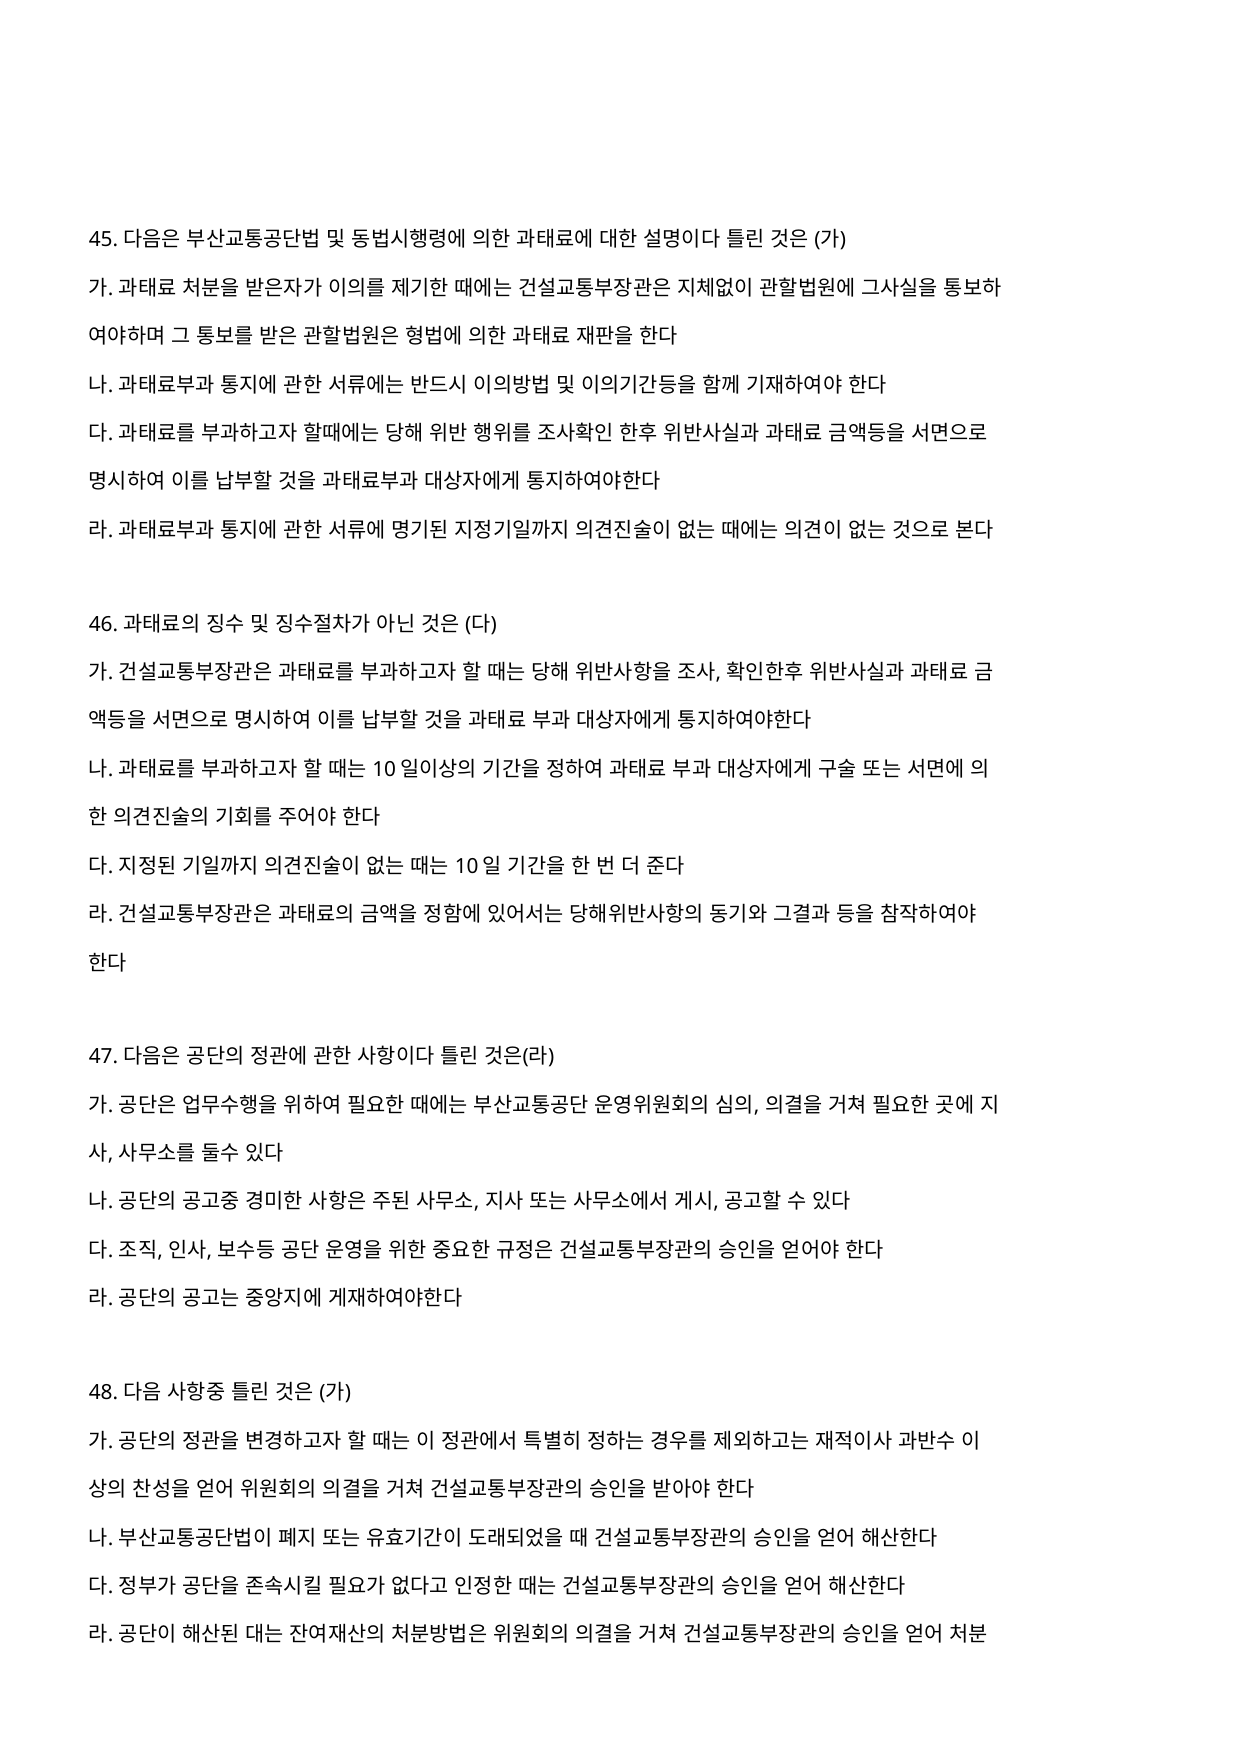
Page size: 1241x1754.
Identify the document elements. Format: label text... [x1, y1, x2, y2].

text 명시하여 이를 납부할 것을 과태료부과 대상자에게 통지하여야한다 [88, 465, 1152, 495]
text 라. 건설교통부장관은 과태료의 금액을 정함에 있어서는 당해위반사항의 동기와 그결과 등을 참작하여야 [88, 897, 1152, 928]
text 라. 과태료부과 통지에 관한 서류에 명기된 지정기일까지 의견진술이 없는 때에는 의견이 없는 것으로 본다 [88, 513, 1152, 543]
text 나. 공단의 공고중 경미한 사항은 주된 사무소, 지사 또는 사무소에서 게시, 공고할 수 있다 [88, 1185, 1152, 1215]
text 다. 정부가 공단을 존속시킬 필요가 없다고 인정한 때는 건설교통부장관의 승인을 얻어 해산한다 [88, 1569, 1152, 1599]
text 나. 과태료부과 통지에 관한 서류에는 반드시 이의방법 및 이의기간등을 함께 기재하여야 한다 [88, 368, 1152, 398]
text 48. 다음 사항중 틀린 것은 (가) [88, 1376, 1152, 1406]
text 다. 조직, 인사, 보수등 공단 운영을 위한 중요한 규정은 건설교통부장관의 승인을 얻어야 한다 [88, 1233, 1152, 1263]
text 한다 [88, 946, 1152, 976]
text 라. 공단의 공고는 중앙지에 게재하여야한다 [88, 1282, 1152, 1312]
text 가. 공단은 업무수행을 위하여 필요한 때에는 부산교통공단 운영위원회의 심의, 의결을 거쳐 필요한 곳에 지 [88, 1088, 1152, 1118]
text 가. 공단의 정관을 변경하고자 할 때는 이 정관에서 특별히 정하는 경우를 제외하고는 재적이사 과반수 이 [88, 1424, 1152, 1454]
text 사, 사무소를 둘수 있다 [88, 1136, 1152, 1167]
text 47. 다음은 공단의 정관에 관한 사항이다 틀린 것은(라) [88, 1039, 1152, 1070]
text 가. 과태료 처분을 받은자가 이의를 제기한 때에는 건설교통부장관은 지체없이 관할법원에 그사실을 통보하 [88, 271, 1152, 301]
text 여야하며 그 통보를 받은 관할법원은 형법에 의한 과태료 재판을 한다 [88, 319, 1152, 350]
text 나. 과태료를 부과하고자 할 때는 10일이상의 기간을 정하여 과태료 부과 대상자에게 구술 또는 서면에 의 [88, 752, 1152, 782]
text 46. 과태료의 징수 및 징수절차가 아닌 것은 (다) [88, 607, 1152, 637]
text 액등을 서면으로 명시하여 이를 납부할 것을 과태료 부과 대상자에게 통지하여야한다 [88, 704, 1152, 734]
text 상의 찬성을 얻어 위원회의 의결을 거쳐 건설교통부장관의 승인을 받아야 한다 [88, 1472, 1152, 1503]
text 한 의견진술의 기회를 주어야 한다 [88, 801, 1152, 831]
text 45. 다음은 부산교통공단법 및 동법시행령에 의한 과태료에 대한 설명이다 틀린 것은 (가) [88, 223, 1152, 253]
text 가. 건설교통부장관은 과태료를 부과하고자 할 때는 당해 위반사항을 조사, 확인한후 위반사실과 과태료 금 [88, 655, 1152, 686]
text 다. 지정된 기일까지 의견진술이 없는 때는 10일 기간을 한 번 더 준다 [88, 849, 1152, 879]
text 다. 과태료를 부과하고자 할때에는 당해 위반 행위를 조사확인 한후 위반사실과 과태료 금액등을 서면으로 [88, 416, 1152, 447]
text 라. 공단이 해산된 대는 잔여재산의 처분방법은 위원회의 의결을 거쳐 건설교통부장관의 승인을 얻어 처분 [88, 1618, 1152, 1648]
text 나. 부산교통공단법이 폐지 또는 유효기간이 도래되었을 때 건설교통부장관의 승인을 얻어 해산한다 [88, 1521, 1152, 1551]
